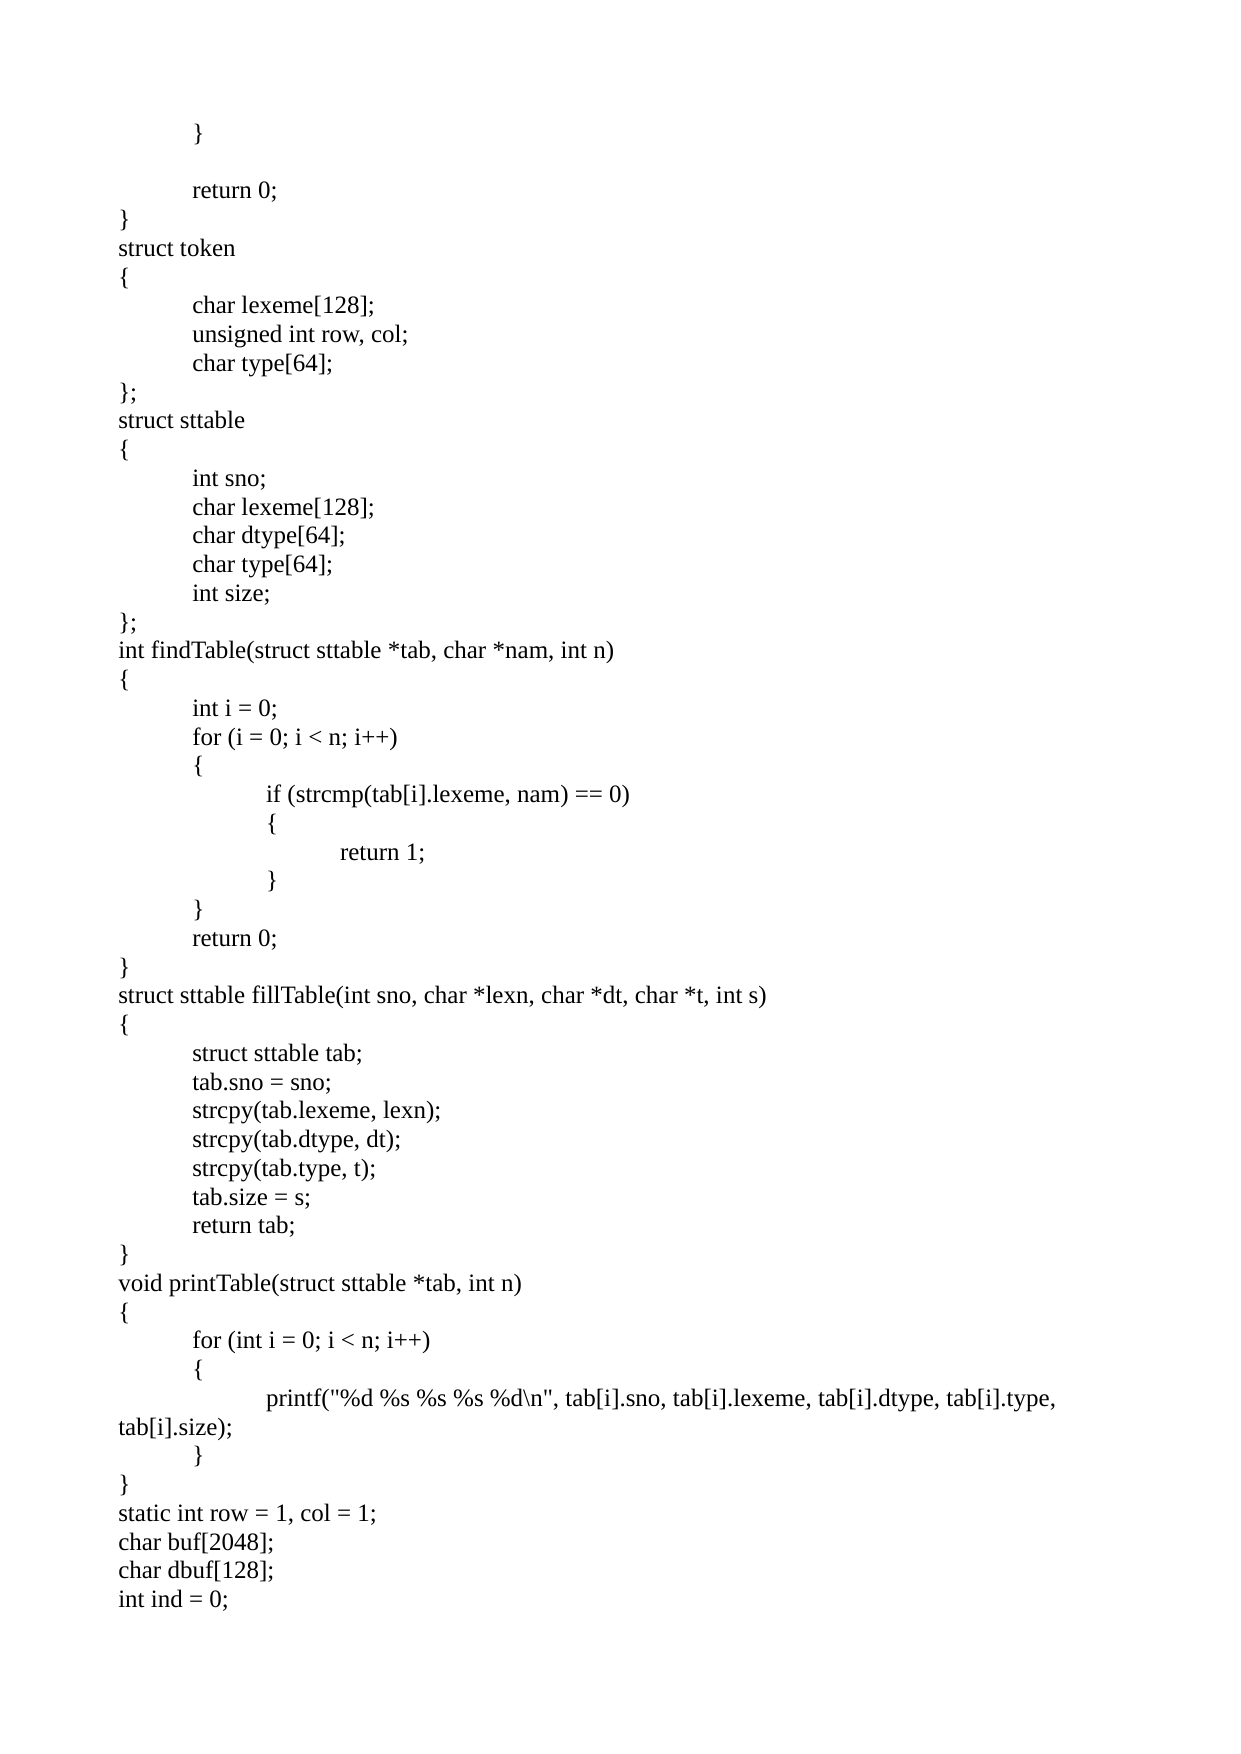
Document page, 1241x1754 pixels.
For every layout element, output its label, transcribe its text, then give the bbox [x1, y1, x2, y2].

text char type[64]; [118, 549, 1122, 578]
text { [118, 434, 1122, 463]
text { [118, 1297, 1122, 1326]
text if (strcmp(tab[i].lexeme, nam) == 0) [118, 779, 1122, 808]
text printf("%d %s %s %s %d\n", tab[i].sno, tab[i].lexeme, tab[i].dtype, tab[i].type, tab[i].size); [118, 1383, 1122, 1441]
text char dtype[64]; [118, 521, 1122, 549]
text return 1; [118, 837, 1122, 866]
text for (int i = 0; i < n; i++) [118, 1326, 1122, 1354]
text { [118, 751, 1122, 779]
text } [118, 894, 1122, 923]
text } [118, 204, 1122, 233]
text struct token [118, 233, 1122, 262]
text } [118, 952, 1122, 981]
text char type[64]; [118, 348, 1122, 377]
text strcpy(tab.lexeme, lexn); [118, 1096, 1122, 1124]
text for (i = 0; i < n; i++) [118, 722, 1122, 751]
text int ind = 0; [118, 1584, 1122, 1613]
text { [118, 1354, 1122, 1383]
text return 0; [118, 176, 1122, 204]
text unsigned int row, col; [118, 319, 1122, 348]
text char buf[2048]; [118, 1527, 1122, 1556]
text return 0; [118, 923, 1122, 952]
text static int row = 1, col = 1; [118, 1498, 1122, 1527]
text { [118, 262, 1122, 291]
text int sno; [118, 463, 1122, 492]
text tab.size = s; [118, 1182, 1122, 1211]
text }; [118, 377, 1122, 406]
text } [118, 866, 1122, 894]
text int size; [118, 578, 1122, 607]
text int i = 0; [118, 693, 1122, 722]
text char lexeme[128]; [118, 291, 1122, 319]
text int findTable(struct sttable *tab, char *nam, int n) [118, 636, 1122, 664]
text struct sttable [118, 406, 1122, 434]
text { [118, 664, 1122, 693]
text } [118, 1441, 1122, 1469]
text return tab; [118, 1211, 1122, 1239]
text } [118, 118, 1122, 147]
text { [118, 808, 1122, 837]
text struct sttable fillTable(int sno, char *lexn, char *dt, char *t, int s) [118, 981, 1122, 1009]
text char dbuf[128]; [118, 1556, 1122, 1584]
text tab.sno = sno; [118, 1067, 1122, 1096]
text }; [118, 607, 1122, 636]
text } [118, 1469, 1122, 1498]
text void printTable(struct sttable *tab, int n) [118, 1268, 1122, 1297]
text { [118, 1009, 1122, 1038]
text strcpy(tab.type, t); [118, 1153, 1122, 1182]
text strcpy(tab.dtype, dt); [118, 1124, 1122, 1153]
text } [118, 1239, 1122, 1268]
text struct sttable tab; [118, 1038, 1122, 1067]
text char lexeme[128]; [118, 492, 1122, 521]
